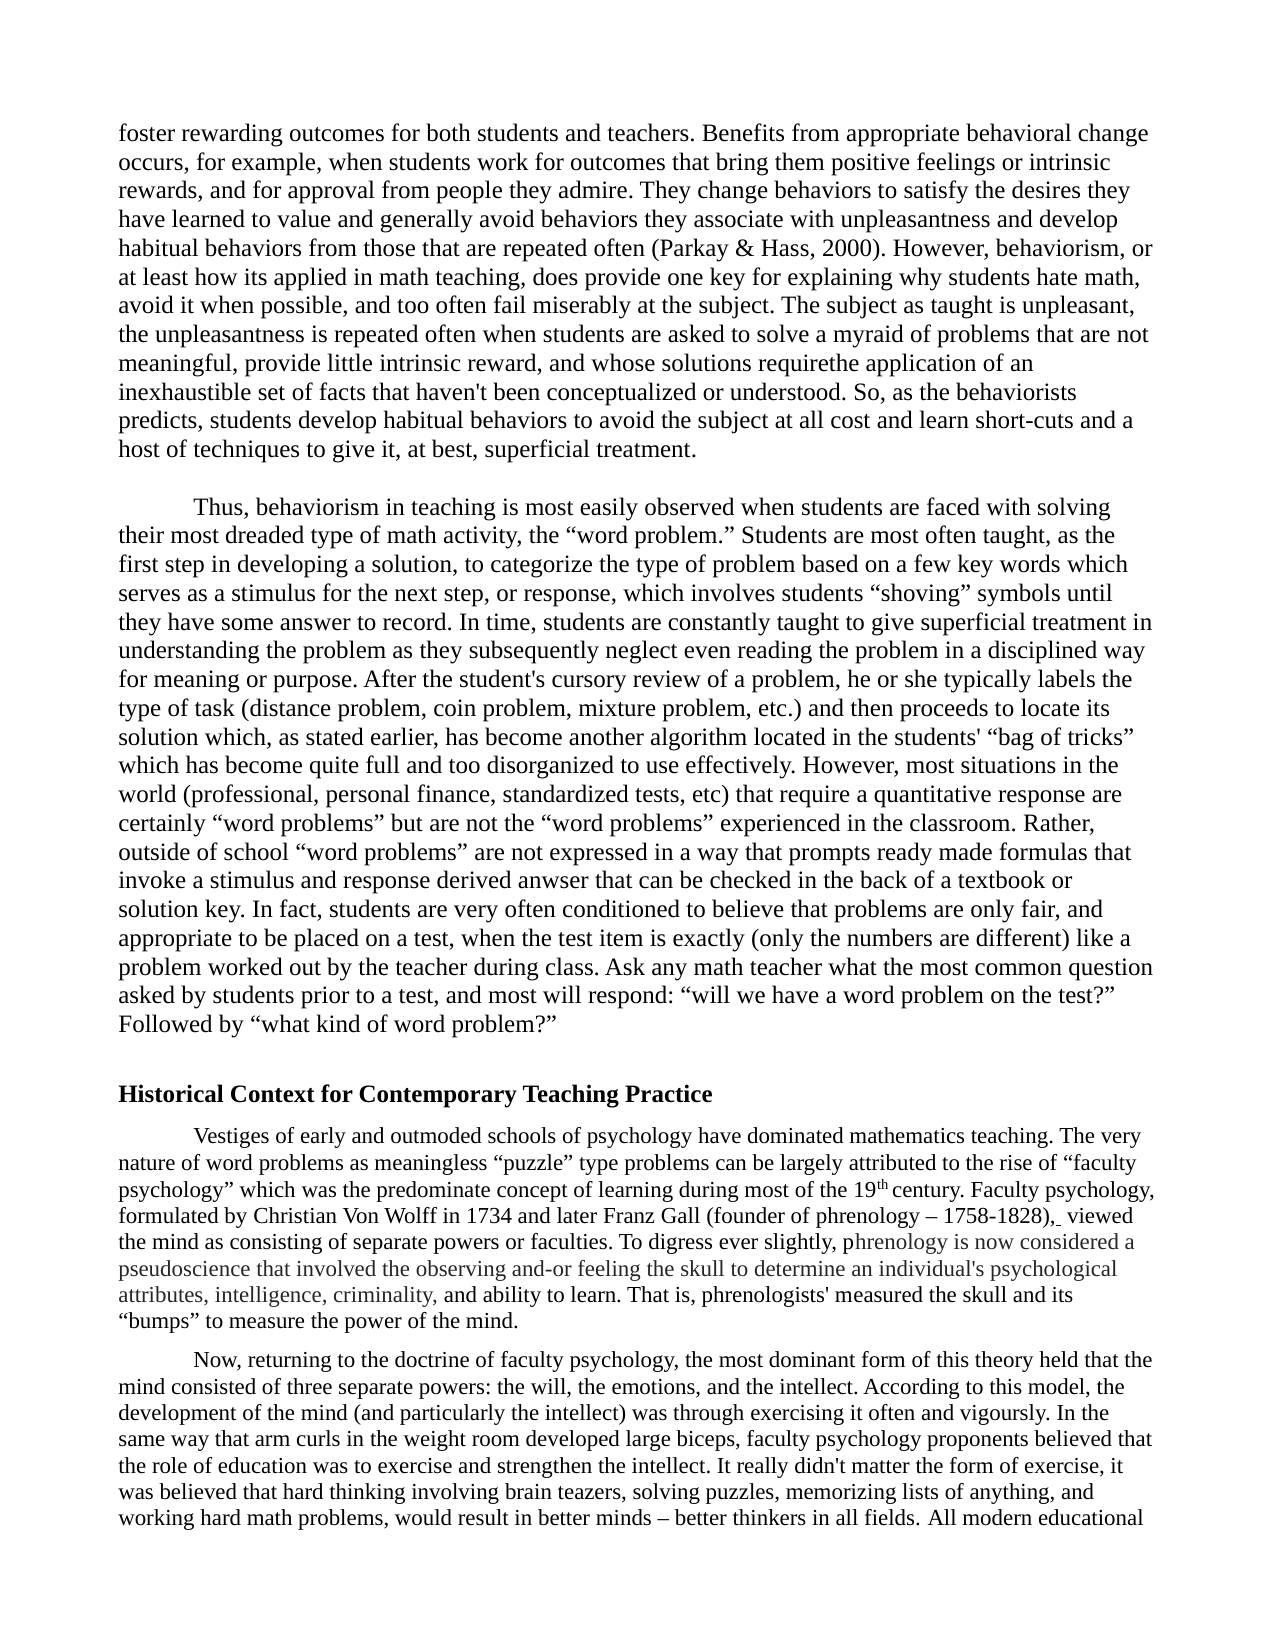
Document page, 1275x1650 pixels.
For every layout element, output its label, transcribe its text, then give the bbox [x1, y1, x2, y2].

text Now, returning to the doctrine of faculty psychology, the most dominant form of this theory held that the mind consisted of three separate powers: the will, the emotions, and the intellect. According to this model, the development of the mind (and particularly the intellect) was through exercising it often and vigoursly. In the same way that arm curls in the weight room developed large biceps, faculty psychology proponents believed that the role of education was to exercise and strengthen the intellect. It really didn't matter the form of exercise, it was believed that hard thinking involving brain teazers, solving puzzles, memorizing lists of anything, and working hard math problems, would result in better minds – better thinkers in all fields. All modern educational [118, 1346, 1157, 1531]
text Historical Context for Contemporary Teaching Practice [118, 1079, 1157, 1108]
text Vestiges of early and outmoded schools of psychology have dominated mathematics teaching. The very nature of word problems as meaningless “puzzle” type problems can be largely attributed to the rise of “faculty psychology” which was the predominate concept of learning during most of the 19th century. Faculty psychology, formulated by Christian Von Wolff in 1734 and later Franz Gall (founder of phrenology – 1758-1828), viewed the mind as consisting of separate powers or faculties. To digress ever slightly, phrenology is now considered a pseudoscience that involved the observing and-or feeling the skull to determine an individual's psychological attributes, intelligence, criminality, and ability to learn. That is, phrenologists' measured the skull and its “bumps” to measure the power of the mind. [118, 1121, 1157, 1334]
text Thus, behaviorism in teaching is most easily observed when students are faced with solving their most dreaded type of math activity, the “word problem.” Students are most often taught, as the first step in developing a solution, to categorize the type of problem based on a few key words which serves as a stimulus for the next step, or response, which involves students “shoving” symbols until they have some answer to record. In time, students are constantly taught to give superficial treatment in understanding the problem as they subsequently neglect even reading the problem in a disciplined way for meaning or purpose. After the student's cursory review of a problem, he or she typically labels the type of task (distance problem, coin problem, mixture problem, etc.) and then proceeds to locate its solution which, as stated earlier, has become another algorithm located in the students' “bag of tricks” which has become quite full and too disorganized to use effectively. However, most situations in the world (professional, personal finance, standardized tests, etc) that require a quantitative response are certainly “word problems” but are not the “word problems” experienced in the classroom. Rather, outside of school “word problems” are not expressed in a way that prompts ready made formulas that invoke a stimulus and response derived anwser that can be checked in the back of a textbook or solution key. In fact, students are very often conditioned to believe that problems are only fair, and appropriate to be placed on a test, when the test item is exactly (only the numbers are different) like a problem worked out by the teacher during class. Ask any math teacher what the most common question asked by students prior to a test, and most will respond: “will we have a word problem on the test?” Followed by “what kind of word problem?” [118, 492, 1157, 1038]
text foster rewarding outcomes for both students and teachers. Benefits from appropriate behavioral change occurs, for example, when students work for outcomes that bring them positive feelings or intrinsic rewards, and for approval from people they admire. They change behaviors to satisfy the desires they have learned to value and generally avoid behaviors they associate with unpleasantness and develop habitual behaviors from those that are repeated often (Parkay & Hass, 2000). However, behaviorism, or at least how its applied in math teaching, does provide one key for explaining why students hate math, avoid it when possible, and too often fail miserably at the subject. The subject as taught is unpleasant, the unpleasantness is repeated often when students are asked to solve a myraid of problems that are not meaningful, provide little intrinsic reward, and whose solutions requirethe application of an inexhaustible set of facts that haven't been conceptualized or understood. So, as the behaviorists predicts, students develop habitual behaviors to avoid the subject at all cost and learn short-cuts and a host of techniques to give it, at best, superficial treatment. [118, 118, 1157, 463]
